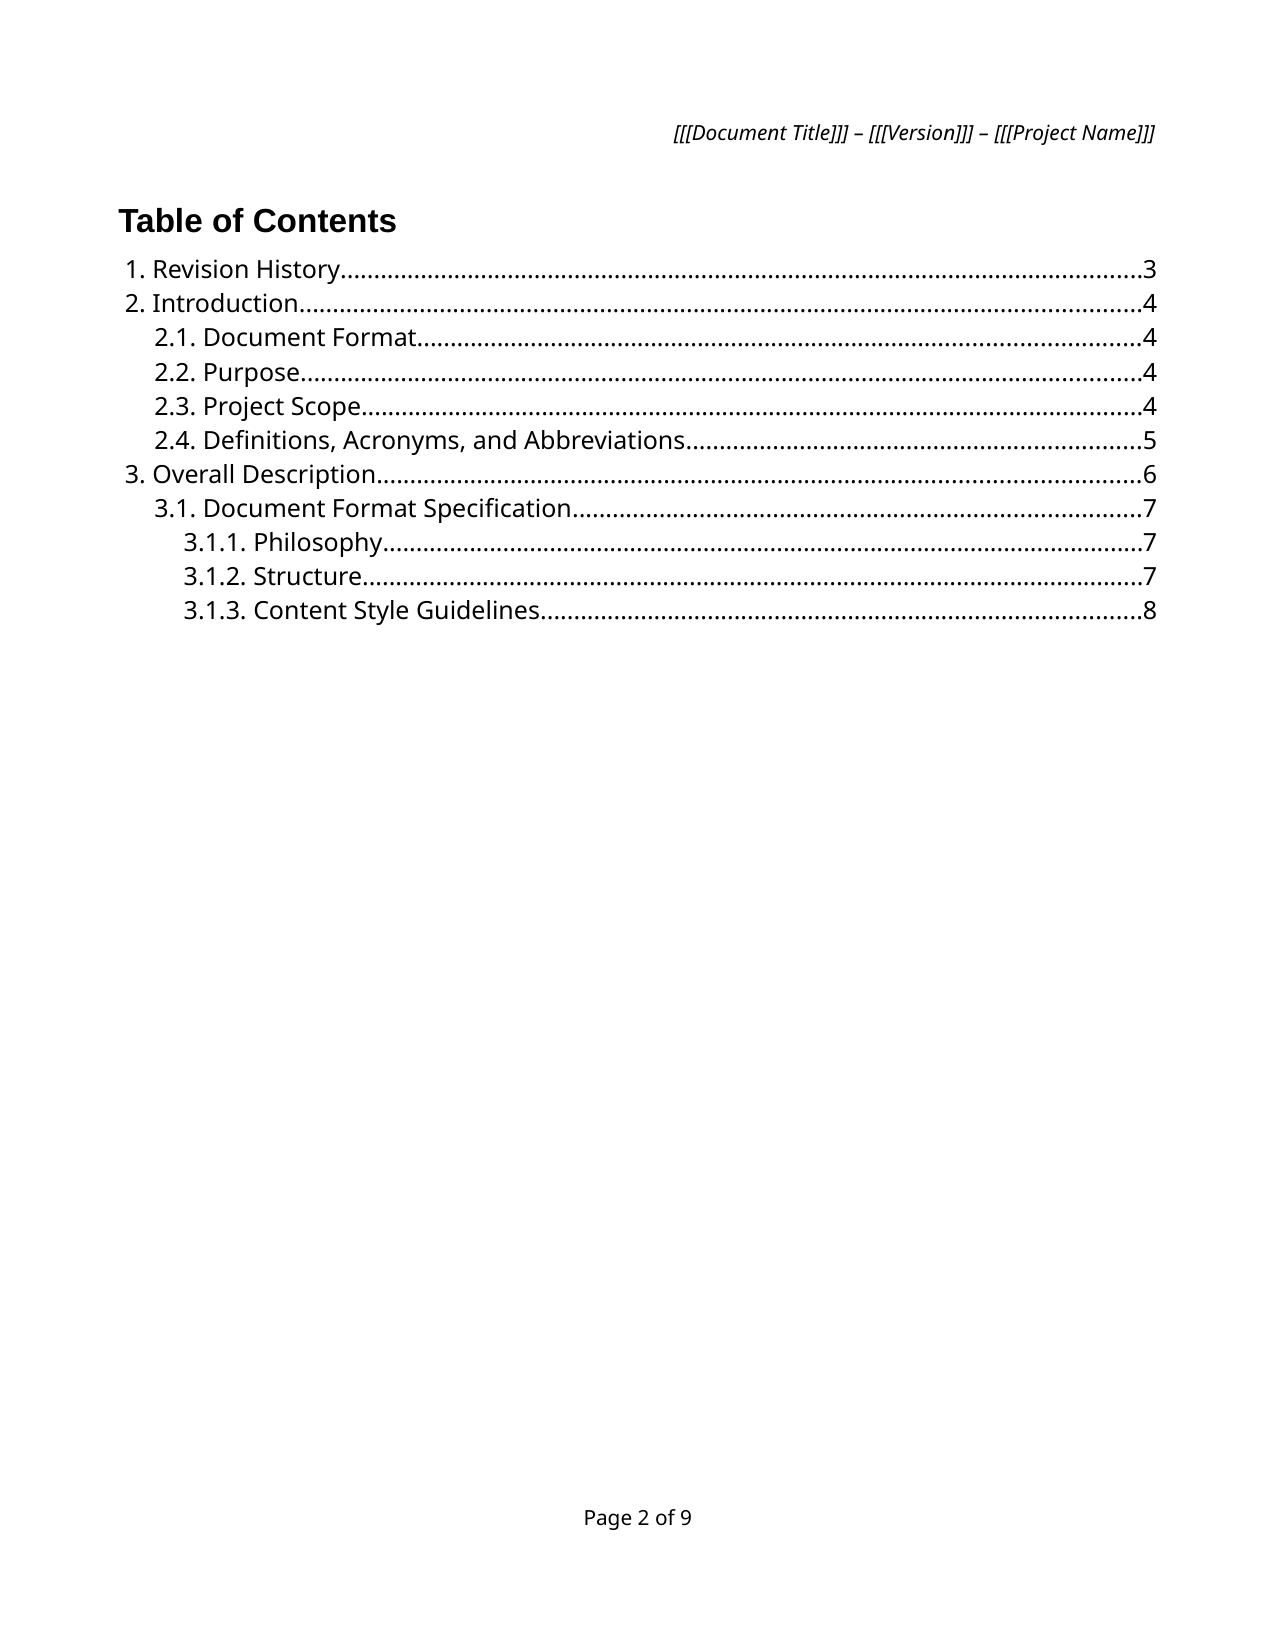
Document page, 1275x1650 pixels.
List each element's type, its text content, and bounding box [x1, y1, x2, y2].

text 3.1. Document Format Specification 7 [148, 490, 1157, 524]
text 3.1.1. Philosophy 7 [177, 524, 1157, 558]
text 2.4. Definitions, Acronyms, and Abbreviations 5 [148, 422, 1157, 456]
text 2. Introduction 4 [118, 286, 1157, 320]
text 2.2. Purpose 4 [148, 354, 1157, 388]
text 3.1.3. Content Style Guidelines 8 [177, 593, 1157, 627]
text 2.3. Project Scope 4 [148, 388, 1157, 422]
text 2.1. Document Format 4 [148, 320, 1157, 354]
subtitle Table of Contents [118, 201, 1157, 239]
text 3. Overall Description 6 [118, 456, 1157, 490]
text 1. Revision History 3 [118, 252, 1157, 286]
text 3.1.2. Structure 7 [177, 558, 1157, 593]
